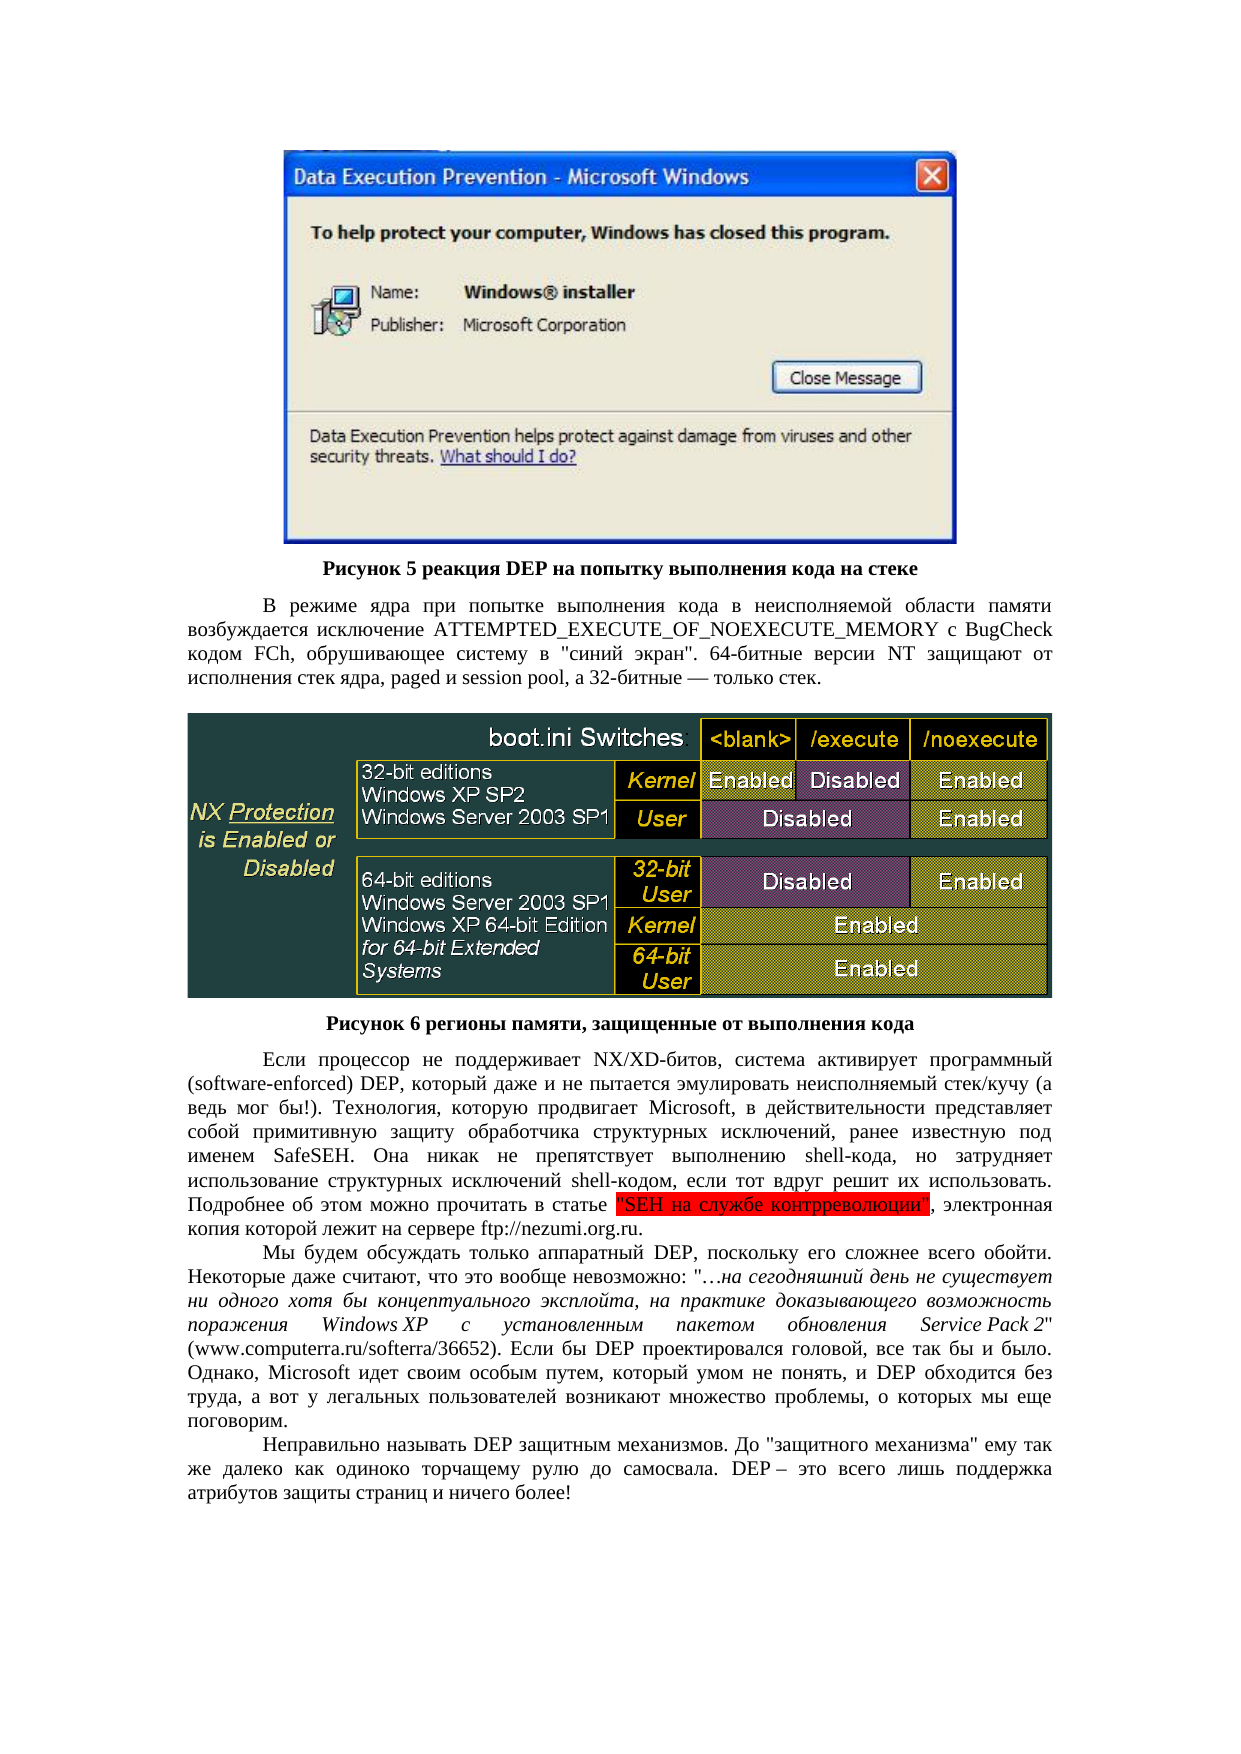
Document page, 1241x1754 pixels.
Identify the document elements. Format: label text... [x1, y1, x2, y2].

text Рисунок 5 реакция DEP на попытку выполнения кода на стеке [187, 556, 1053, 580]
picture [187, 713, 1053, 998]
picture [283, 150, 957, 544]
text Если процессор не поддерживает NX/XD-битов, система активирует программный (software-enforced) DEP, который даже и не пытается эмулировать неисполняемый стек/кучу (а ведь мог бы!). Технология, которую продвигает Microsoft, в действительности представляет собой примитивную защиту обработчика структурных исключений, ранее известную под именем SafeSEH. Она никак не препятствует выполнению shell-кода, но затрудняет использование структурных исключений shell-кодом, если тот вдруг решит их использовать. Подробнее об этом можно прочитать в статье "SEH на службе контрреволюции", электронная копия которой лежит на сервере ftp://nezumi.org.ru. [187, 1047, 1053, 1240]
text Рисунок 6 регионы памяти, защищенные от выполнения кода [187, 1011, 1053, 1035]
text Неправильно называть DEP защитным механизмов. До "защитного механизма" ему так же далеко как одиноко торчащему рулю до самосвала. DEP – это всего лишь поддержка атрибутов защиты страниц и ничего более! [187, 1432, 1053, 1504]
text Мы будем обсуждать только аппаратный DEP, поскольку его сложнее всего обойти. Некоторые даже считают, что это вообще невозможно: "…на сегодняшний день не существует ни одного хотя бы концептуального эксплойта, на практике доказывающего возможность поражения Windows XP с установленным пакетом обновления Service Pack 2" (www.computerra.ru/softerra/36652). Если бы DEP проектировался головой, все так бы и было. Однако, Microsoft идет своим особым путем, который умом не понять, и DEP обходится без труда, а вот у легальных пользователей возникают множество проблемы, о которых мы еще поговорим. [187, 1240, 1053, 1432]
text В режиме ядра при попытке выполнения кода в неисполняемой области памяти возбуждается исключение ATTEMPTED_EXECUTE_OF_NOEXECUTE_MEMORY c BugCheck кодом FCh, обрушивающее систему в "синий экран". 64-битные версии NT защищают от исполнения стек ядра, paged и session pool, а 32-битные — только стек. [187, 593, 1053, 689]
